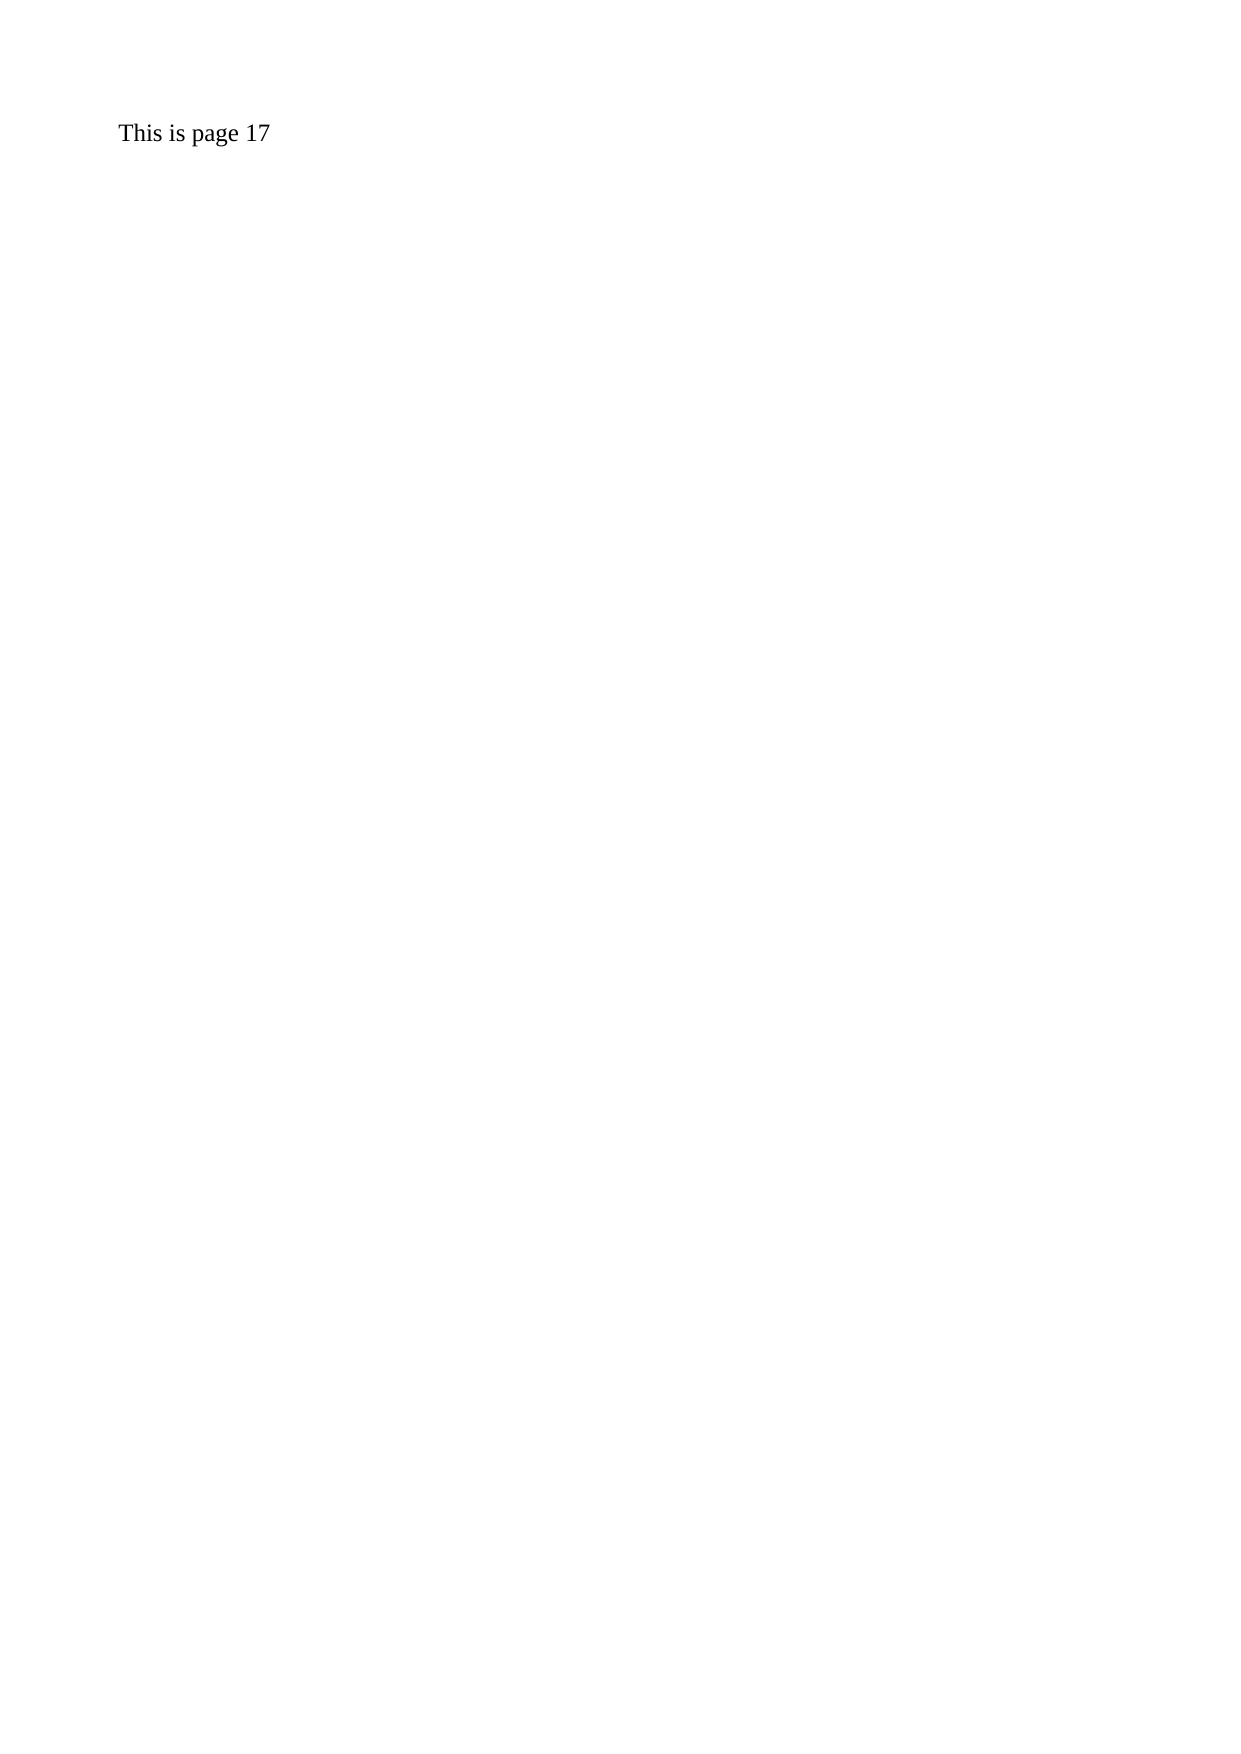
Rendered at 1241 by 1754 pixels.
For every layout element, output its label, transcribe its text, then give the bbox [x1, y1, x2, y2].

text This is page 17 [118, 118, 1122, 147]
